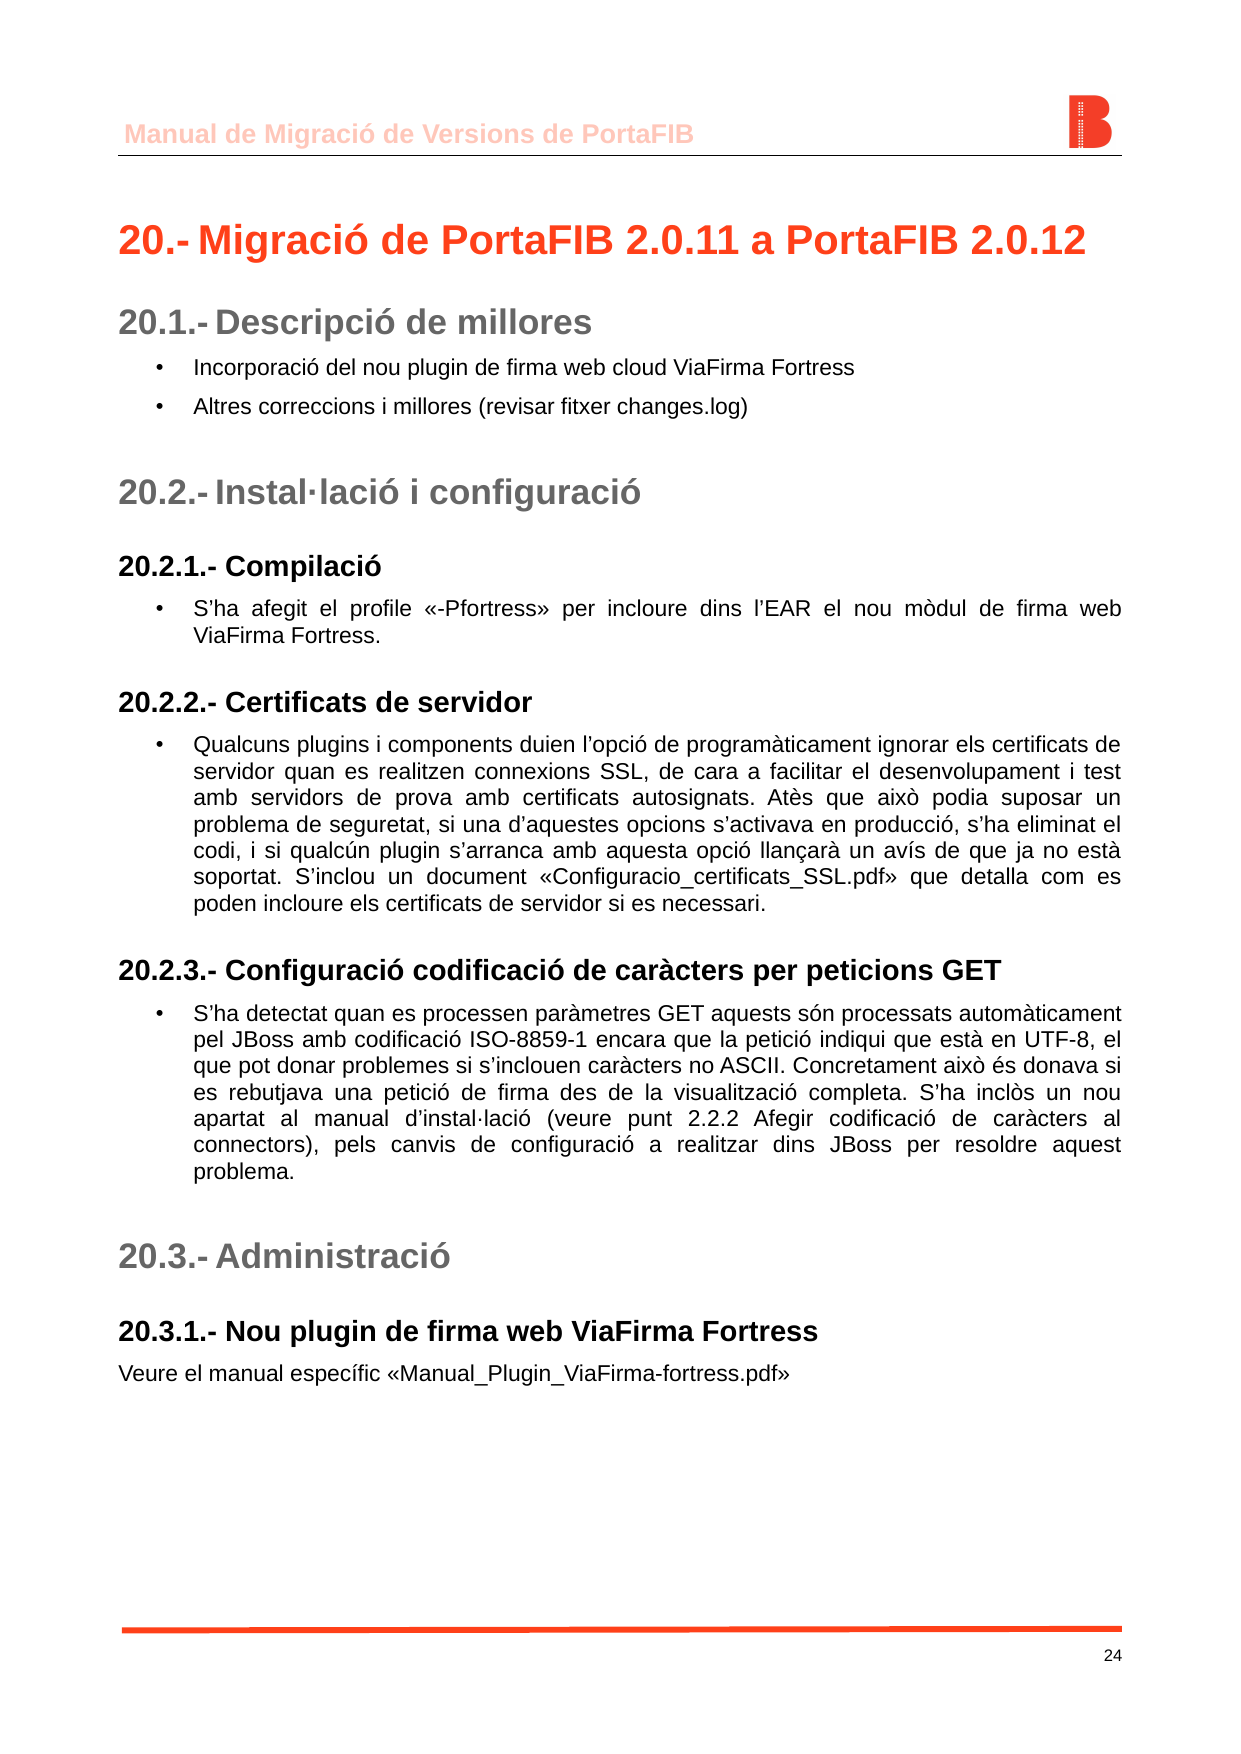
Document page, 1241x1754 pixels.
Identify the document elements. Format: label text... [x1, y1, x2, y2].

subtitle Migració de PortaFIB 2.0.11 a PortaFIB 2.0.12 [118, 216, 1122, 264]
subtitle Compilació [118, 549, 1122, 583]
text Veure el manual específic «Manual_Plugin_ViaFirma-fortress.pdf» [118, 1359, 1122, 1386]
subtitle Descripció de millores [118, 301, 1122, 342]
list Qualcuns plugins i components duien l’opció de programàticament ignorar els certificats de servidor quan es realitzen connexions SSL, de cara a facilitar el desenvolupament i test amb servidors de prova amb certificats autosignats. Atès que això podia suposar un problema de seguretat, si una d’aquestes opcions s’activava en producció, s’ha eliminat el codi, i si qualcún plugin s’arranca amb aquesta opció llançarà un avís de que ja no està soportat. S’inclou un document «Configuracio_certificats_SSL.pdf» que detalla com es poden incloure els certificats de servidor si es necessari. [156, 731, 1122, 916]
list Incorporació del nou plugin de firma web cloud ViaFirma Fortress [156, 354, 1122, 381]
subtitle Instal·lació i configuració [118, 471, 1122, 512]
list S’ha afegit el profile «-Pfortress» per incloure dins l’EAR el nou mòdul de firma web ViaFirma Fortress. [156, 595, 1122, 648]
subtitle Nou plugin de firma web ViaFirma Fortress [118, 1313, 1122, 1347]
list Altres correccions i millores (revisar fitxer changes.log) [156, 393, 1122, 419]
picture [1063, 94, 1117, 150]
subtitle Administració [118, 1235, 1122, 1276]
subtitle Certificats de servidor [118, 685, 1122, 719]
subtitle Configuració codificació de caràcters per peticions GET [118, 953, 1122, 987]
list S’ha detectat quan es processen paràmetres GET aquests són processats automàticament pel JBoss amb codificació ISO-8859-1 encara que la petició indiqui que està en UTF-8, el que pot donar problemes si s’inclouen caràcters no ASCII. Concretament això és donava si es rebutjava una petició de firma des de la visualització completa. S’ha inclòs un nou apartat al manual d’instal·lació (veure punt 2.2.2 Afegir codificació de caràcters al connectors), pels canvis de configuració a realitzar dins JBoss per resoldre aquest problema. [156, 999, 1122, 1184]
